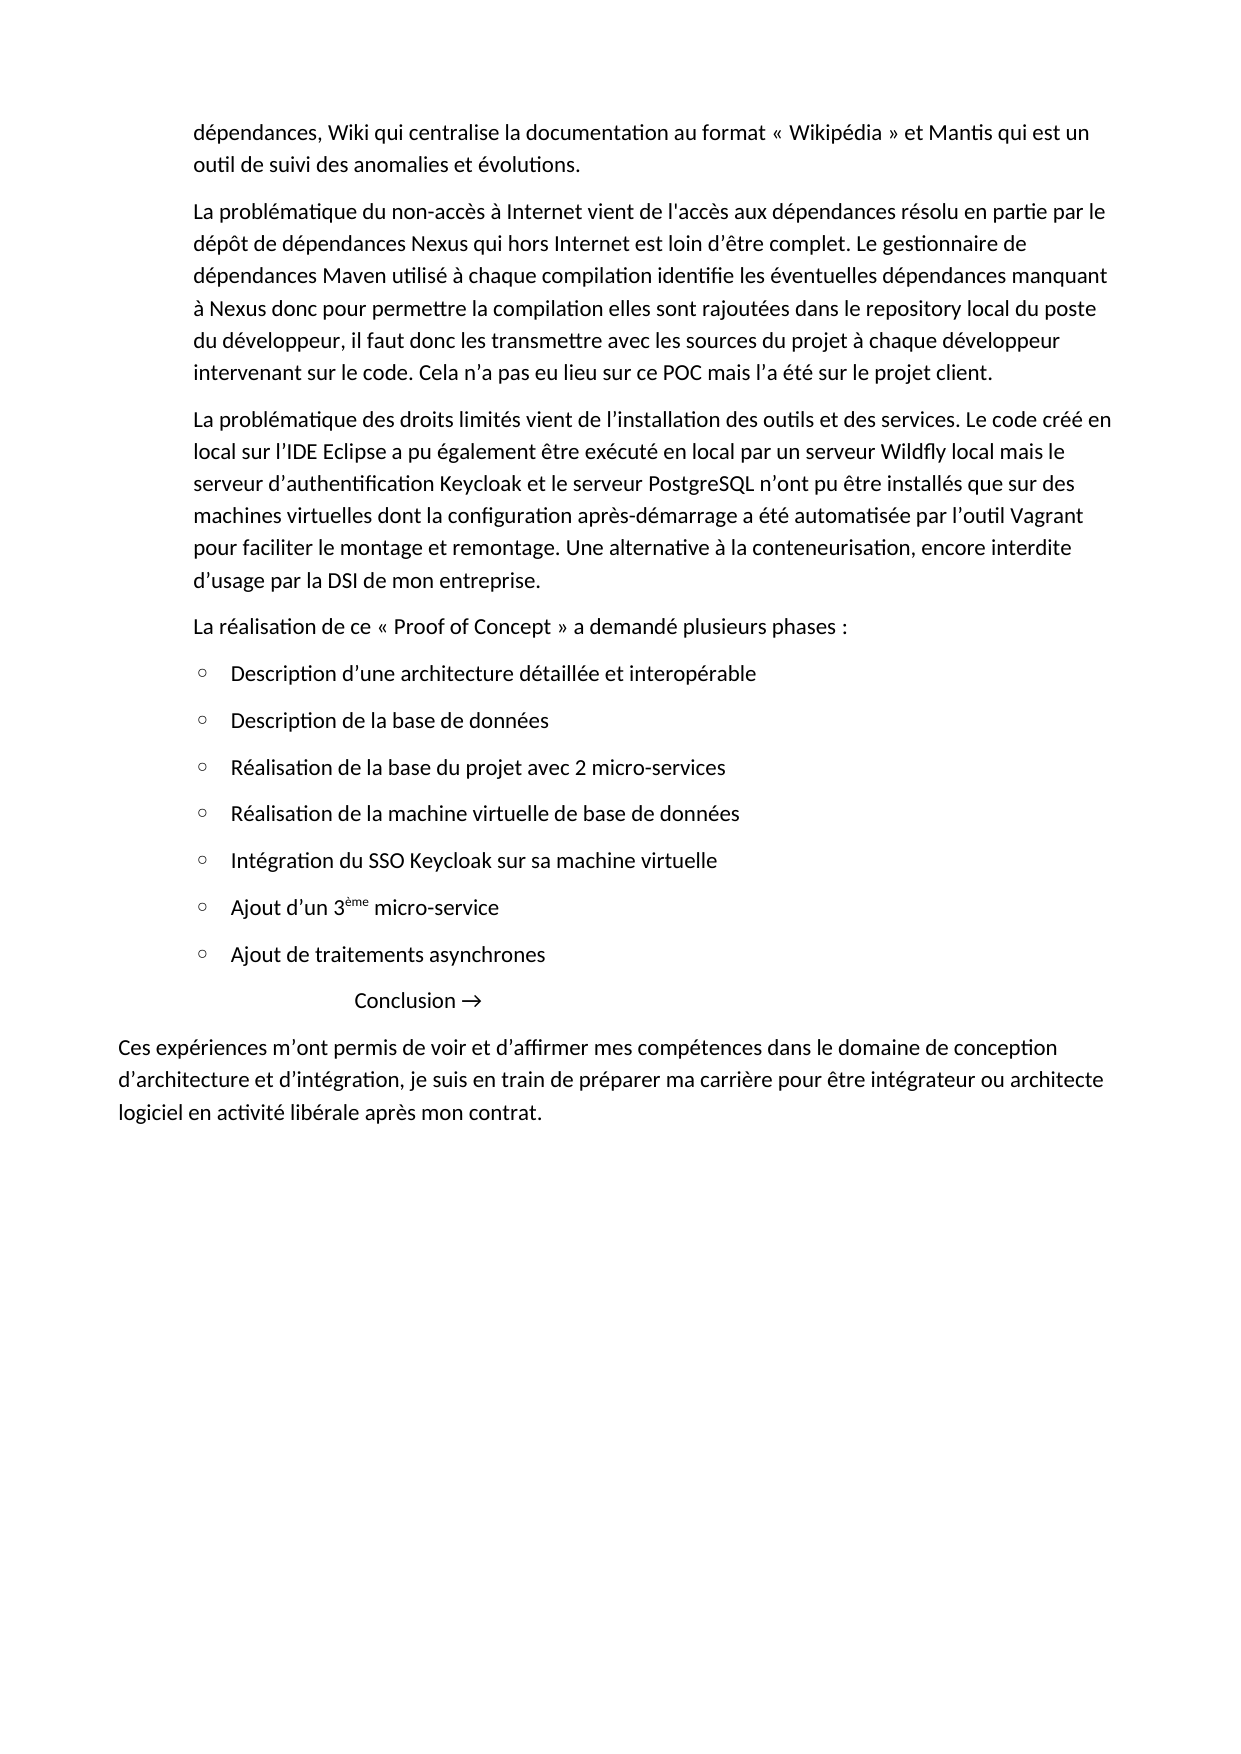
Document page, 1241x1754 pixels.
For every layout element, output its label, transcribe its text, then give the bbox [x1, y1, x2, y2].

list Réalisation de la machine virtuelle de base de données [193, 799, 1122, 828]
list Intégration du SSO Keycloak sur sa machine virtuelle [193, 846, 1122, 874]
list La problématique du non-accès à Internet vient de l'accès aux dépendances résolu en partie par le dépôt de dépendances Nexus qui hors Internet est loin d’être complet. Le gestionnaire de dépendances Maven utilisé à chaque compilation identifie les éventuelles dépendances manquant à Nexus donc pour permettre la compilation elles sont rajoutées dans le repository local du poste du développeur, il faut donc les transmettre avec les sources du projet à chaque développeur intervenant sur le code. Cela n’a pas eu lieu sur ce POC mais l’a été sur le projet client. [156, 197, 1122, 386]
list dépendances, Wiki qui centralise la documentation au format « Wikipédia » et Mantis qui est un outil de suivi des anomalies et évolutions. [156, 118, 1122, 178]
list Description de la base de données [193, 706, 1122, 734]
list La réalisation de ce « Proof of Concept » a demandé plusieurs phases : [156, 612, 1122, 641]
text Ces expériences m’ont permis de voir et d’affirmer mes compétences dans le domaine de conception d’architecture et d’intégration, je suis en train de préparer ma carrière pour être intégrateur ou architecte logiciel en activité libérale après mon contrat. [118, 1033, 1122, 1126]
text Conclusion → [118, 987, 1122, 1015]
list Réalisation de la base du projet avec 2 micro-services [193, 753, 1122, 781]
list Ajout d’un 3ème micro-service [193, 893, 1122, 921]
list Description d’une architecture détaillée et interopérable [193, 659, 1122, 687]
list La problématique des droits limités vient de l’installation des outils et des services. Le code créé en local sur l’IDE Eclipse a pu également être exécuté en local par un serveur Wildfly local mais le serveur d’authentification Keycloak et le serveur PostgreSQL n’ont pu être installés que sur des machines virtuelles dont la configuration après-démarrage a été automatisée par l’outil Vagrant pour faciliter le montage et remontage. Une alternative à la conteneurisation, encore interdite d’usage par la DSI de mon entreprise. [156, 405, 1122, 594]
list Ajout de traitements asynchrones [193, 940, 1122, 968]
